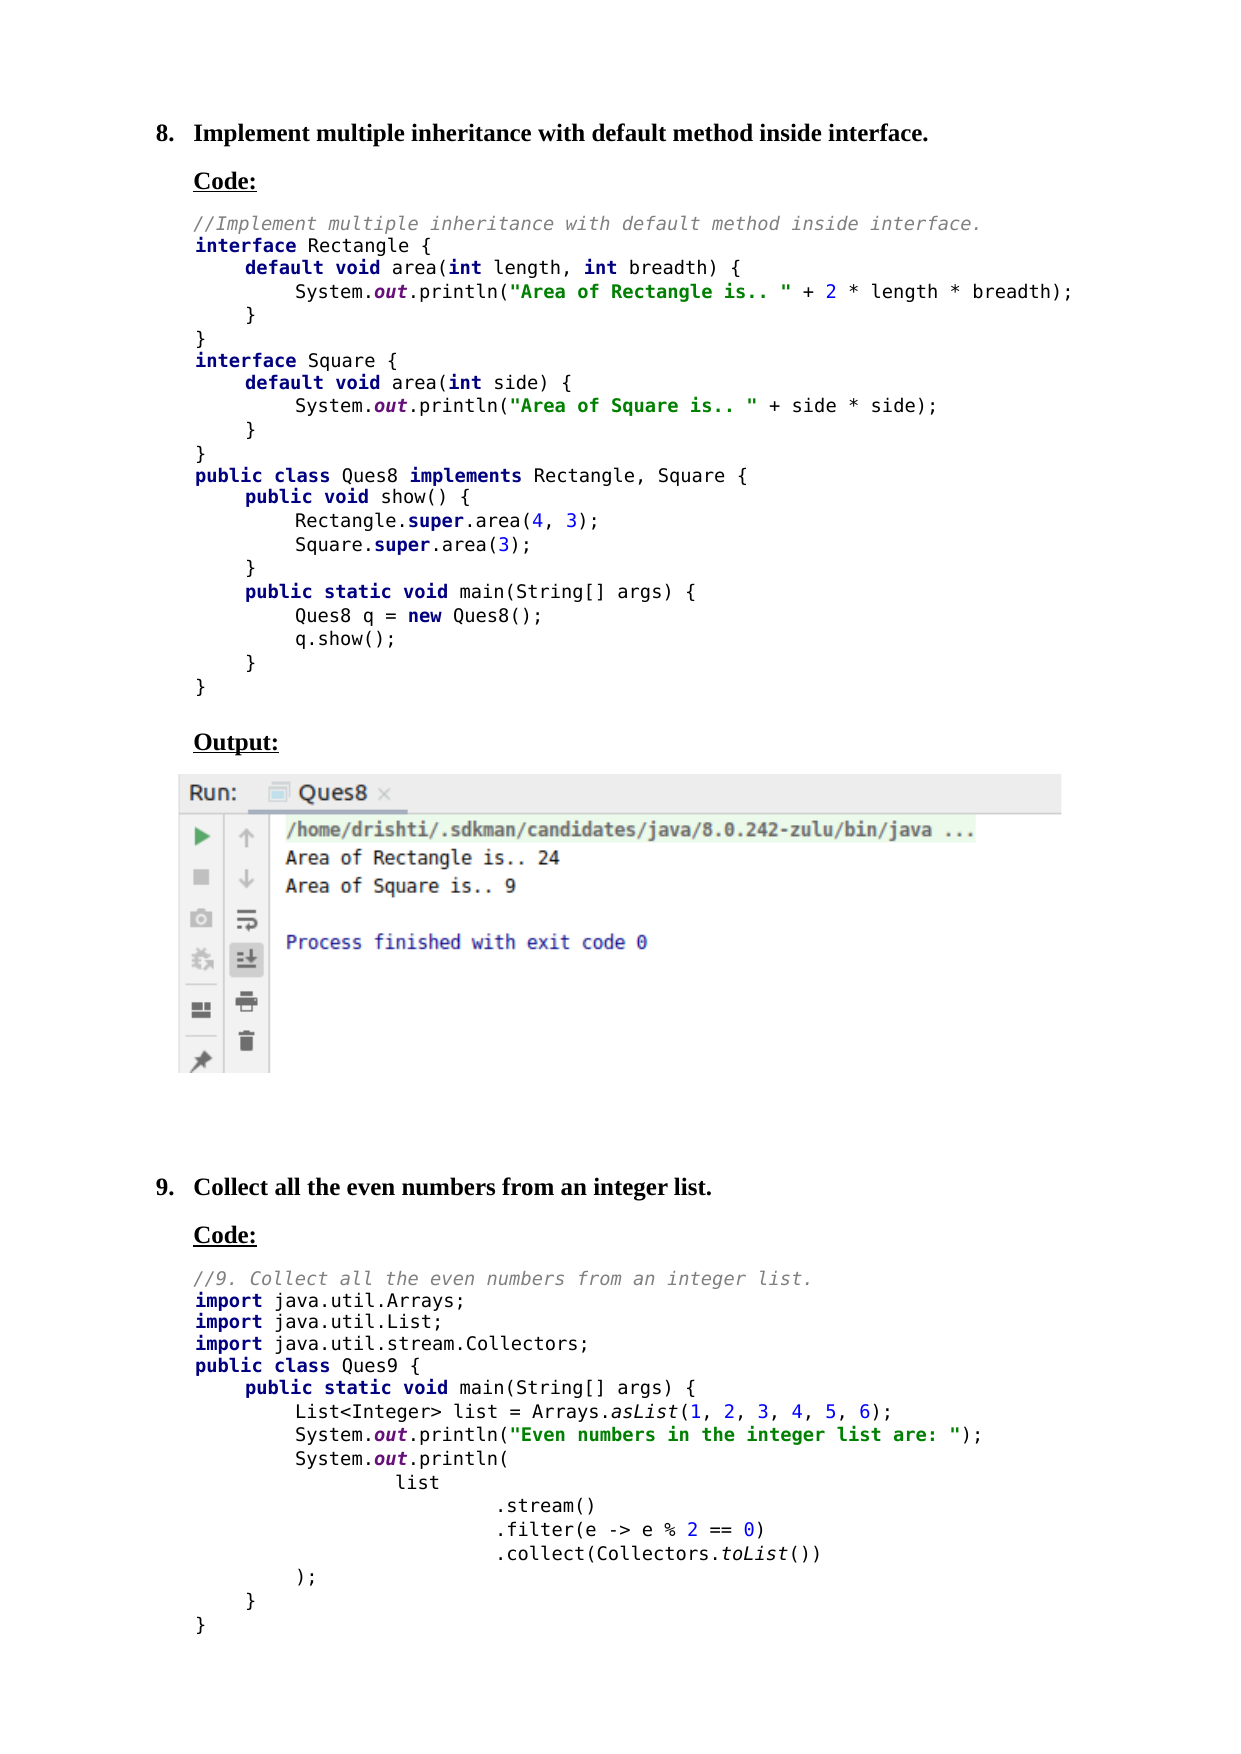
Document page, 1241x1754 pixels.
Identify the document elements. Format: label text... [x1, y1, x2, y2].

text .stream() [195, 1495, 1122, 1519]
text System.out.println( [195, 1448, 1122, 1472]
text Ques8 q = new Ques8(); [195, 605, 1122, 628]
list Implement multiple inheritance with default method inside interface. [156, 118, 1122, 147]
list Code: [156, 166, 1122, 194]
text list [195, 1472, 1122, 1495]
list //Implement multiple inheritance with default method inside interface. [156, 213, 1122, 235]
text public void show() { [195, 486, 1122, 510]
text } [195, 1590, 1122, 1613]
text .filter(e -> e % 2 == 0) [195, 1519, 1122, 1543]
text List<Integer> list = Arrays.asList(1, 2, 3, 4, 5, 6); [195, 1401, 1122, 1424]
list Code: [156, 1220, 1122, 1249]
text default void area(int length, int breadth) { [195, 257, 1122, 281]
text default void area(int side) { [195, 372, 1122, 395]
text } [195, 419, 1122, 443]
text public static void main(String[] args) { [195, 581, 1122, 605]
text .collect(Collectors.toList()) [195, 1543, 1122, 1566]
text } [195, 676, 1122, 697]
text import java.util.Arrays; [195, 1289, 1122, 1311]
text Square.super.area(3); [195, 534, 1122, 557]
text Rectangle.super.area(4, 3); [195, 510, 1122, 534]
text import java.util.stream.Collectors; [195, 1333, 1122, 1355]
text } [195, 1613, 1122, 1635]
list Output: [156, 727, 1122, 756]
text ); [195, 1566, 1122, 1590]
text } [195, 328, 1122, 350]
text interface Square { [195, 350, 1122, 372]
text } [195, 652, 1122, 676]
list Collect all the even numbers from an integer list. [156, 1172, 1122, 1201]
text System.out.println("Area of Square is.. " + side * side); [195, 395, 1122, 419]
list //9. Collect all the even numbers from an integer list. [156, 1268, 1122, 1289]
text public class Ques9 { [195, 1355, 1122, 1377]
text } [195, 443, 1122, 464]
text System.out.println("Even numbers in the integer list are: "); [195, 1424, 1122, 1448]
text System.out.println("Area of Rectangle is.. " + 2 * length * breadth); [195, 281, 1122, 304]
text } [195, 557, 1122, 581]
text interface Rectangle { [195, 235, 1122, 257]
text public class Ques8 implements Rectangle, Square { [195, 464, 1122, 486]
text q.show(); [195, 628, 1122, 652]
text import java.util.List; [195, 1311, 1122, 1333]
text } [195, 304, 1122, 328]
picture [178, 774, 1062, 1073]
text public static void main(String[] args) { [195, 1377, 1122, 1401]
